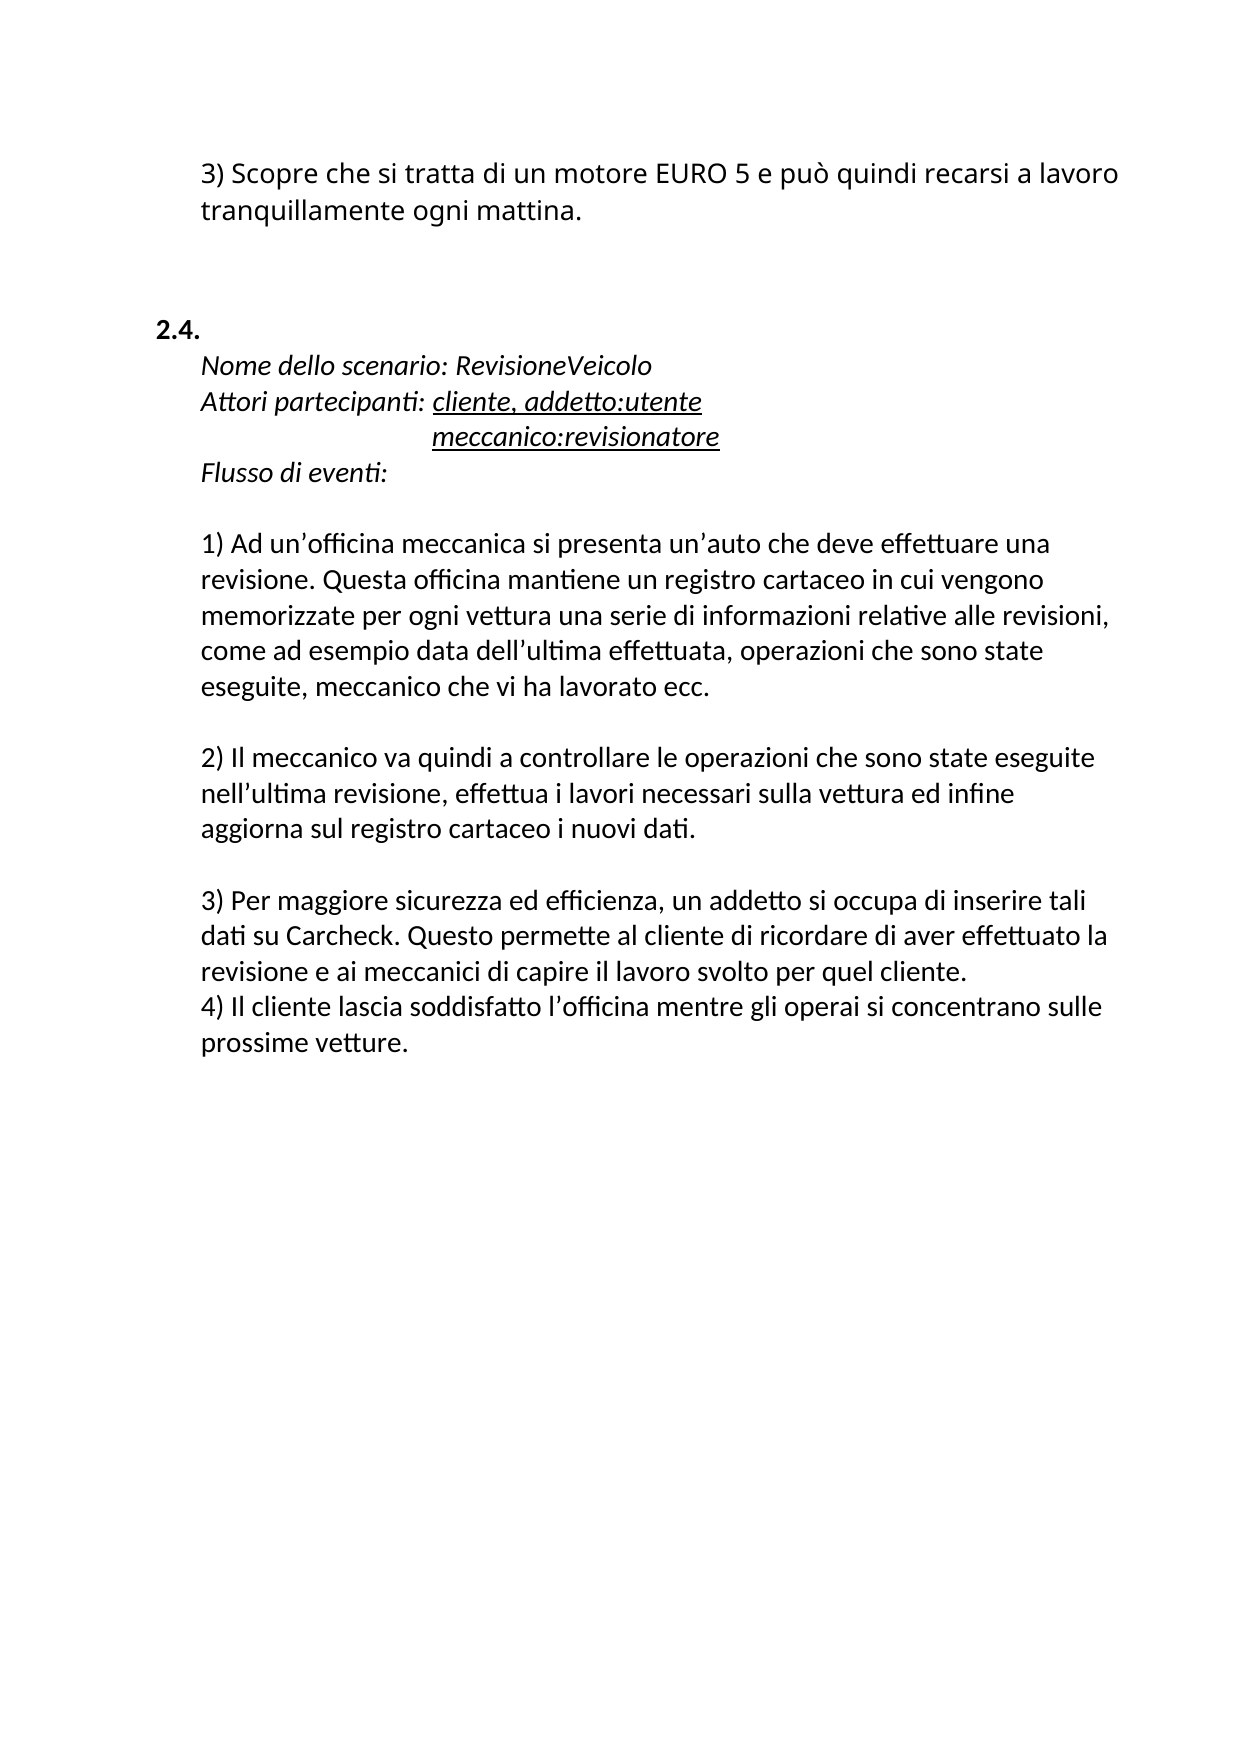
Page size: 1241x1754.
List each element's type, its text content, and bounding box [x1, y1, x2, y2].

list 3) Scopre che si tratta di un motore EURO 5 e può quindi recarsi a lavoro tranquillamente ogni mattina. [156, 118, 1122, 294]
list Nome dello scenario: RevisioneVeicolo Attori partecipanti: cliente, addetto:utente meccanico:revisionatore Flusso di eventi: 1) Ad un’officina meccanica si presenta un’auto che deve effettuare una revisione. Questa officina mantiene un registro cartaceo in cui vengono memorizzate per ogni vettura una serie di informazioni relative alle revisioni, come ad esempio data dell’ultima effettuata, operazioni che sono state eseguite, meccanico che vi ha lavorato ecc. 2) Il meccanico va quindi a controllare le operazioni che sono state eseguite nell’ultima revisione, effettua i lavori necessari sulla vettura ed infine aggiorna sul registro cartaceo i nuovi dati. 3) Per maggiore sicurezza ed efficienza, un addetto si occupa di inserire tali dati su Carcheck. Questo permette al cliente di ricordare di aver effettuato la revisione e ai meccanici di capire il lavoro svolto per quel cliente. 4) Il cliente lascia soddisfatto l’officina mentre gli operai si concentrano sulle prossime vetture. [156, 310, 1122, 1123]
